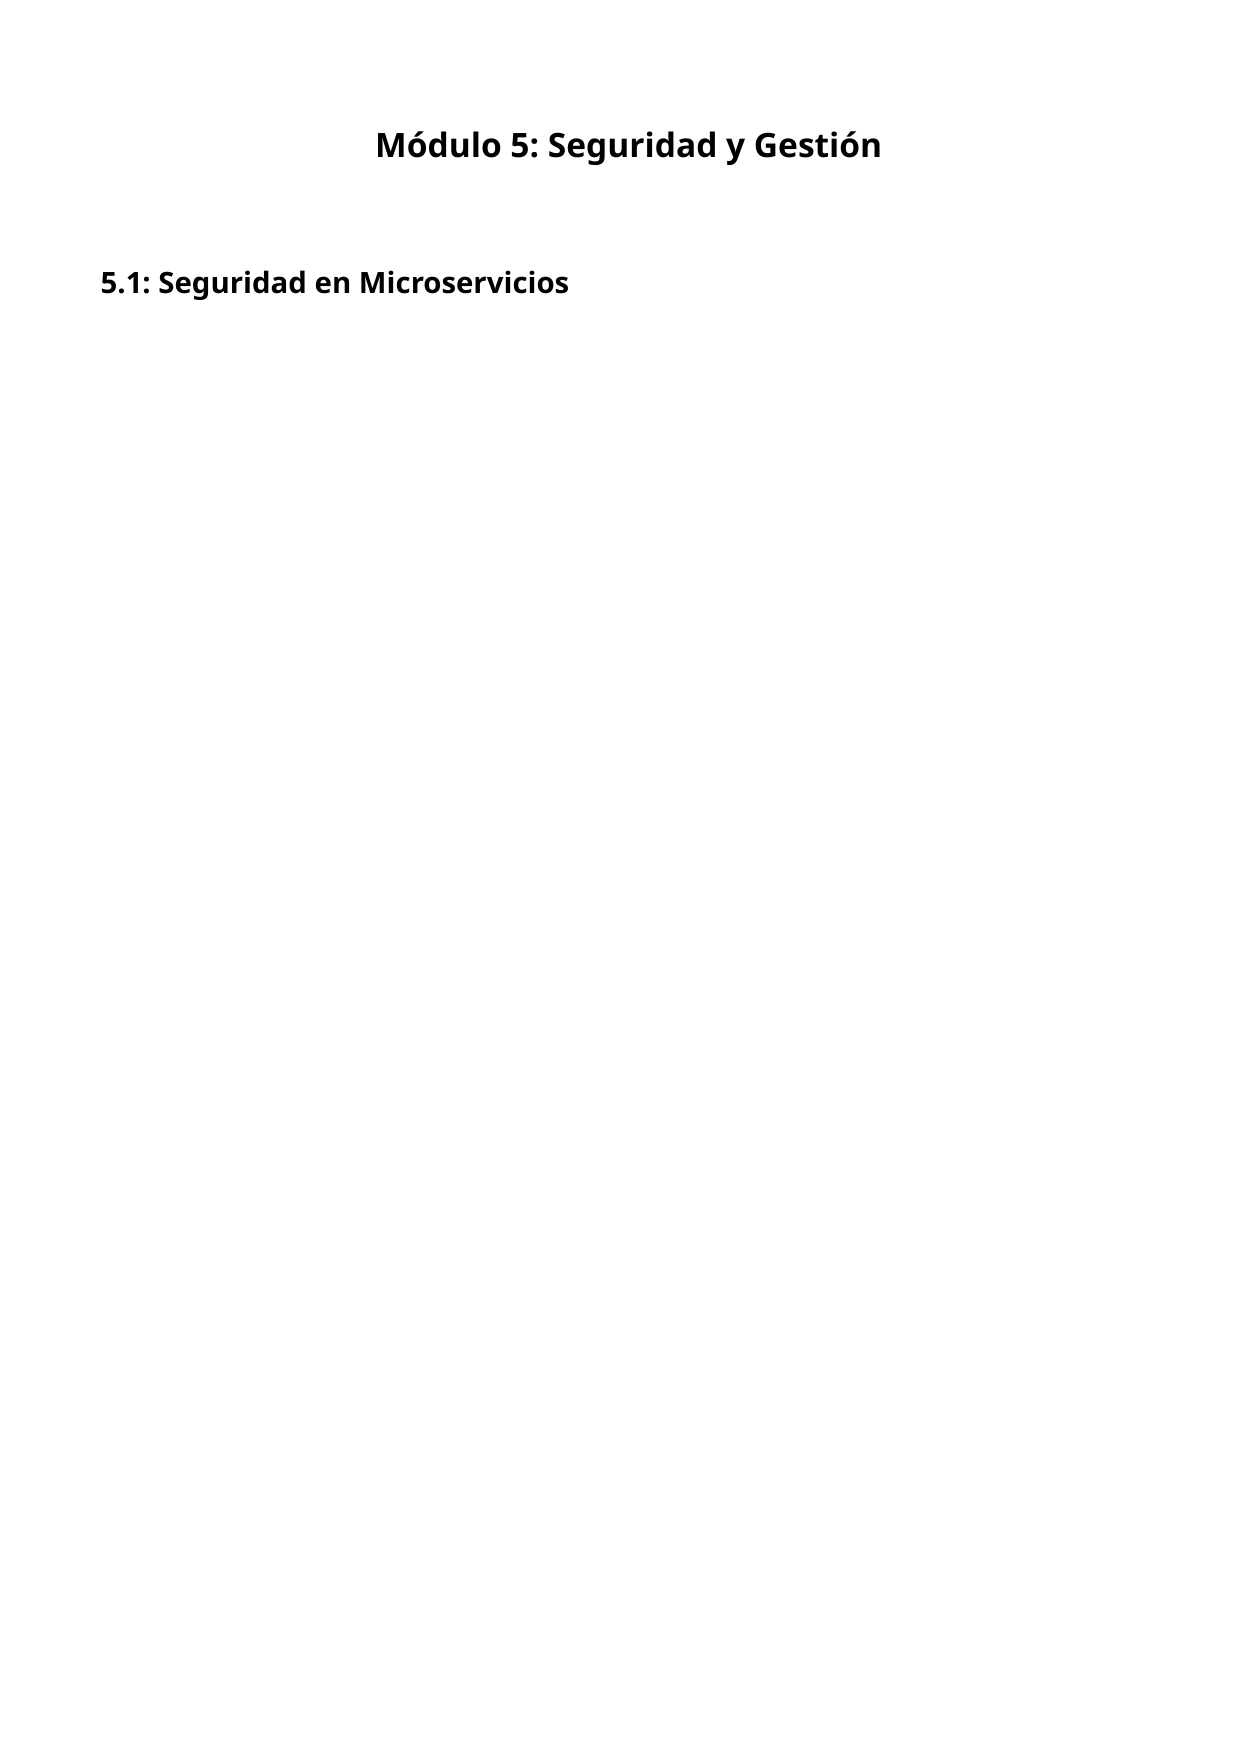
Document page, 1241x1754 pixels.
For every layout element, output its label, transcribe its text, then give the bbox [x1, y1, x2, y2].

subtitle Módulo 5: Seguridad y Gestión [100, 121, 1140, 167]
subtitle 5.1: Seguridad en Microservicios [100, 262, 1140, 302]
